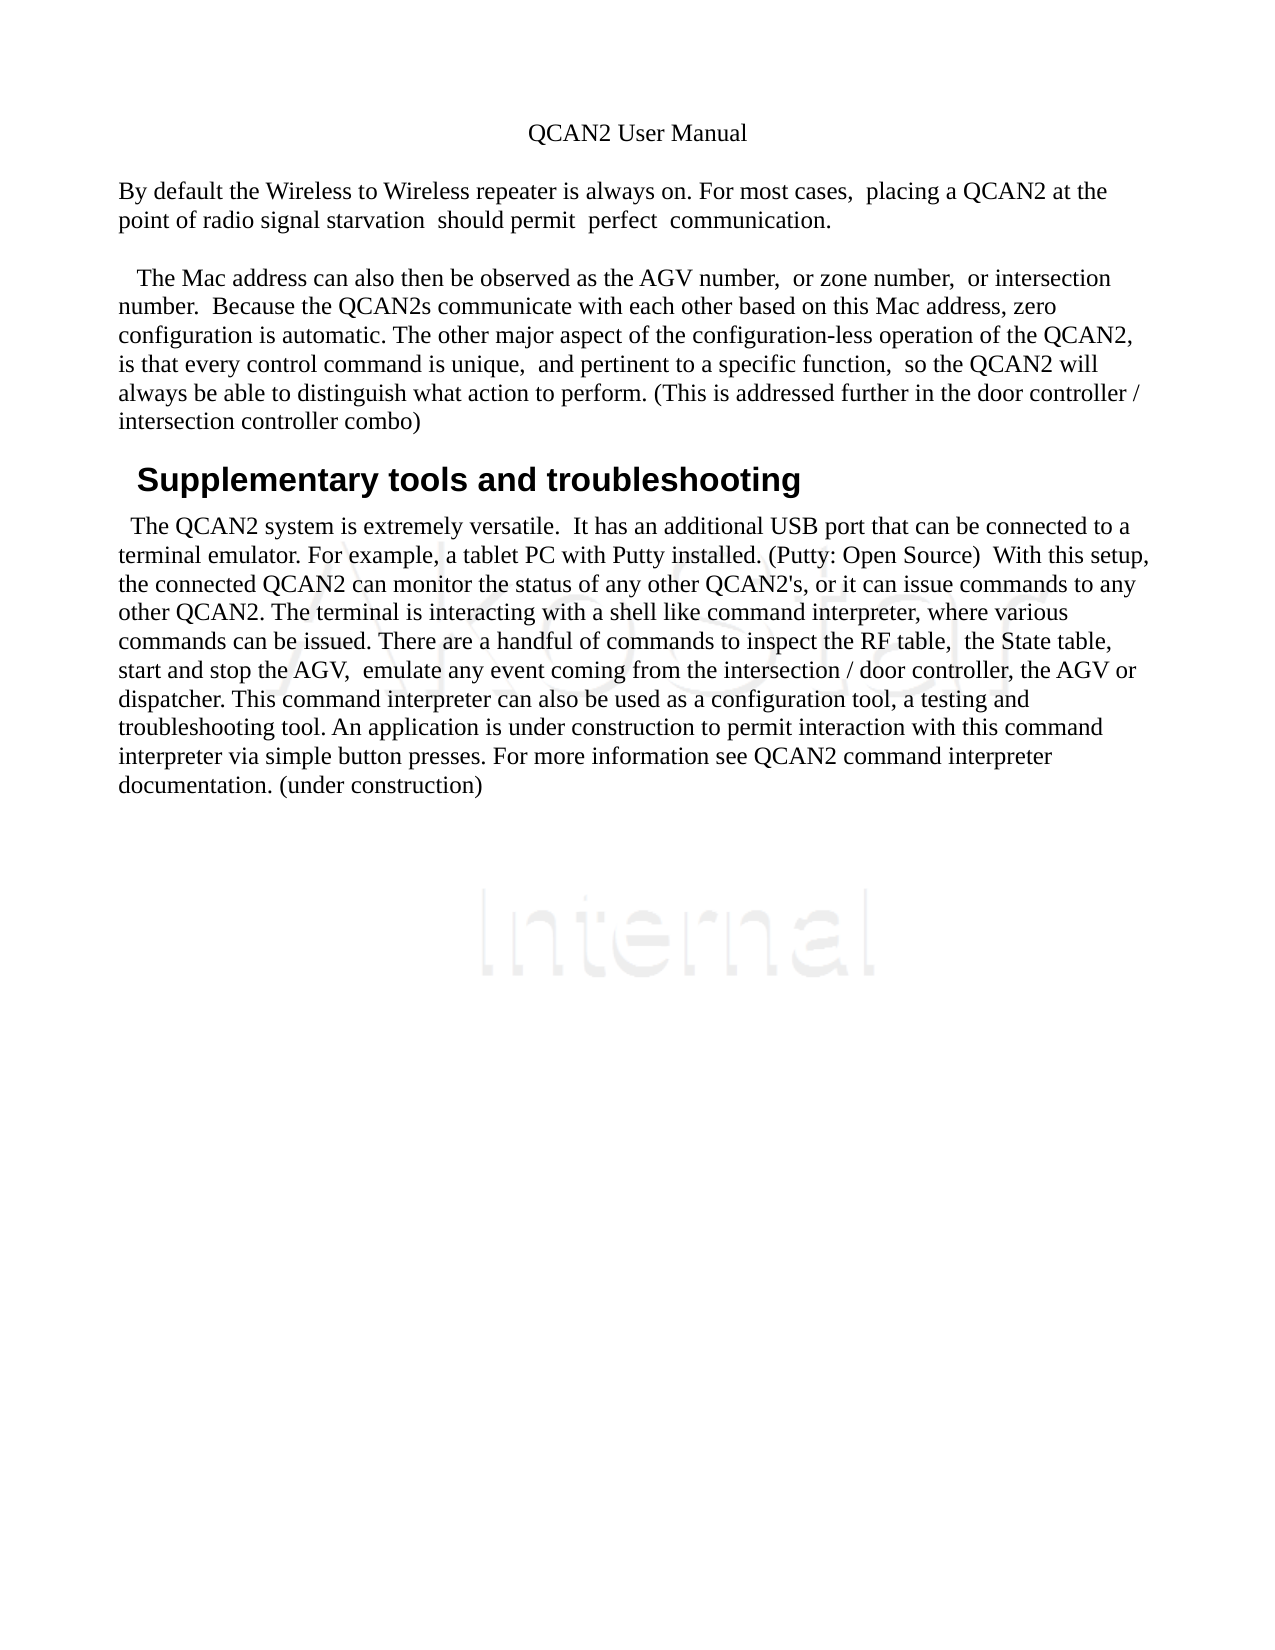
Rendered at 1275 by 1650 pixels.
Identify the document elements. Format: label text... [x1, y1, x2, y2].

picture [237, 799, 1038, 1225]
text The Mac address can also then be observed as the AGV number, or zone number, or intersection number. Because the QCAN2s communicate with each other based on this Mac address, zero configuration is automatic. The other major aspect of the configuration-less operation of the QCAN2, is that every control command is unique, and pertinent to a specific function, so the QCAN2 will always be able to distinguish what action to perform. (This is addressed further in the door controller / intersection controller combo) [118, 263, 1157, 435]
text By default the Wireless to Wireless repeater is always on. For most cases, placing a QCAN2 at the point of radio signal starvation should permit perfect communication. [118, 176, 1157, 234]
picture [237, 499, 1038, 511]
text The QCAN2 system is extremely versatile. It has an additional USB port that can be connected to a terminal emulator. For example, a tablet PC with Putty installed. (Putty: Open Source) With this setup, the connected QCAN2 can monitor the status of any other QCAN2's, or it can issue commands to any other QCAN2. The terminal is interacting with a shell like command interpreter, where various commands can be issued. There are a handful of commands to inspect the RF table, the State table, start and stop the AGV, emulate any event coming from the intersection / door controller, the AGV or dispatcher. This command interpreter can also be used as a configuration tool, a testing and troubleshooting tool. An application is under construction to permit interaction with this command interpreter via simple button presses. For more information see QCAN2 command interpreter documentation. (under construction) [118, 511, 1157, 799]
picture [237, 435, 1038, 460]
subtitle Supplementary tools and troubleshooting [118, 460, 1157, 499]
